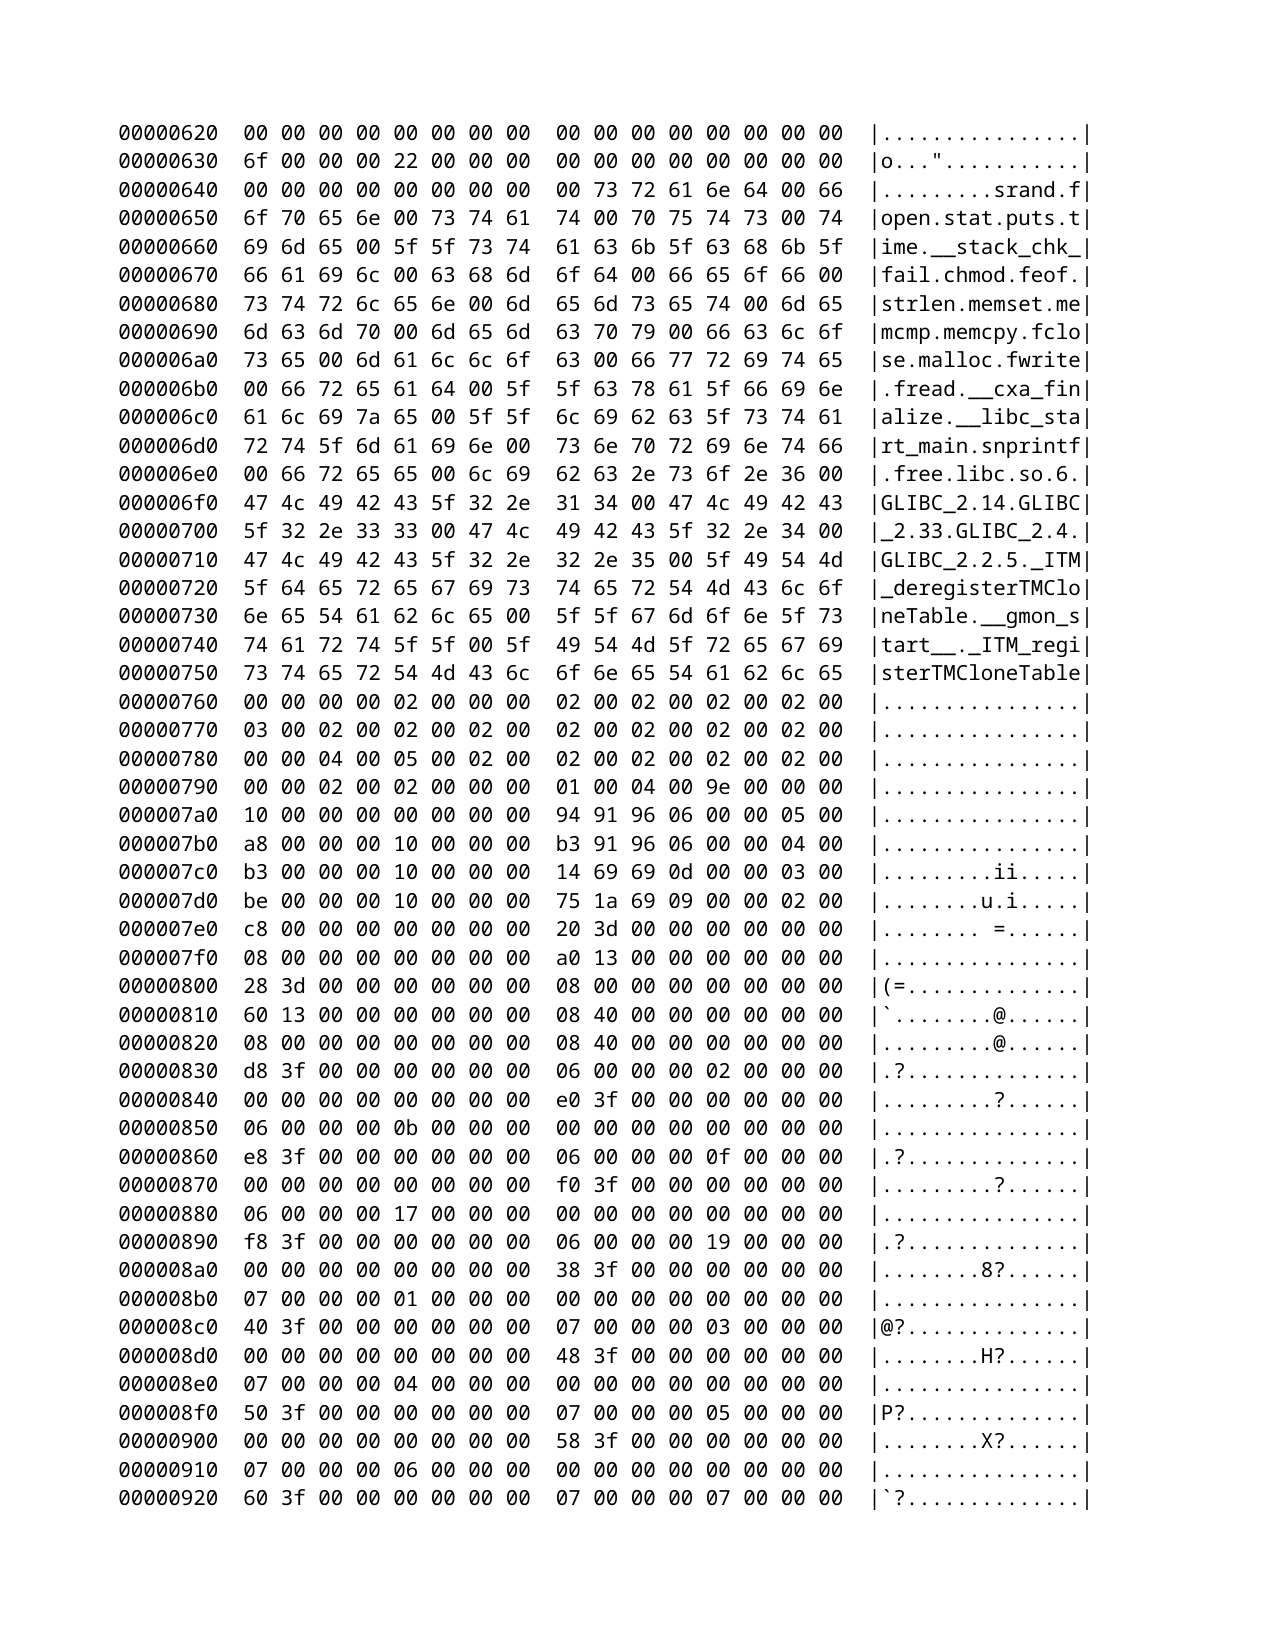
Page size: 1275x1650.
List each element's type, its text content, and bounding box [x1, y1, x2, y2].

text 00000720 5f 64 65 72 65 67 69 73 74 65 72 54 4d 43 6c 6f |_deregisterTMClo| [118, 573, 1157, 602]
text 00000860 e8 3f 00 00 00 00 00 00 06 00 00 00 0f 00 00 00 |.?..............| [118, 1142, 1157, 1170]
text 000006e0 00 66 72 65 65 00 6c 69 62 63 2e 73 6f 2e 36 00 |.free.libc.so.6.| [118, 459, 1157, 488]
text 000007f0 08 00 00 00 00 00 00 00 a0 13 00 00 00 00 00 00 |................| [118, 943, 1157, 971]
text 00000660 69 6d 65 00 5f 5f 73 74 61 63 6b 5f 63 68 6b 5f |ime.__stack_chk_| [118, 232, 1157, 260]
text 00000640 00 00 00 00 00 00 00 00 00 73 72 61 6e 64 00 66 |.........srand.f| [118, 175, 1157, 203]
text 00000810 60 13 00 00 00 00 00 00 08 40 00 00 00 00 00 00 |`........@......| [118, 1000, 1157, 1028]
text 000008c0 40 3f 00 00 00 00 00 00 07 00 00 00 03 00 00 00 |@?..............| [118, 1312, 1157, 1341]
text 00000730 6e 65 54 61 62 6c 65 00 5f 5f 67 6d 6f 6e 5f 73 |neTable.__gmon_s| [118, 602, 1157, 630]
text 000008d0 00 00 00 00 00 00 00 00 48 3f 00 00 00 00 00 00 |........H?......| [118, 1341, 1157, 1369]
text 00000800 28 3d 00 00 00 00 00 00 08 00 00 00 00 00 00 00 |(=..............| [118, 971, 1157, 1000]
text 00000770 03 00 02 00 02 00 02 00 02 00 02 00 02 00 02 00 |................| [118, 715, 1157, 744]
text 00000910 07 00 00 00 06 00 00 00 00 00 00 00 00 00 00 00 |................| [118, 1455, 1157, 1483]
text 000007b0 a8 00 00 00 10 00 00 00 b3 91 96 06 00 00 04 00 |................| [118, 829, 1157, 857]
text 000008e0 07 00 00 00 04 00 00 00 00 00 00 00 00 00 00 00 |................| [118, 1369, 1157, 1398]
text 00000710 47 4c 49 42 43 5f 32 2e 32 2e 35 00 5f 49 54 4d |GLIBC_2.2.5._ITM| [118, 545, 1157, 573]
text 00000680 73 74 72 6c 65 6e 00 6d 65 6d 73 65 74 00 6d 65 |strlen.memset.me| [118, 289, 1157, 317]
text 00000650 6f 70 65 6e 00 73 74 61 74 00 70 75 74 73 00 74 |open.stat.puts.t| [118, 203, 1157, 232]
text 00000740 74 61 72 74 5f 5f 00 5f 49 54 4d 5f 72 65 67 69 |tart__._ITM_regi| [118, 630, 1157, 658]
text 00000900 00 00 00 00 00 00 00 00 58 3f 00 00 00 00 00 00 |........X?......| [118, 1426, 1157, 1455]
text 000007d0 be 00 00 00 10 00 00 00 75 1a 69 09 00 00 02 00 |........u.i.....| [118, 886, 1157, 914]
text 00000760 00 00 00 00 02 00 00 00 02 00 02 00 02 00 02 00 |................| [118, 687, 1157, 715]
text 00000840 00 00 00 00 00 00 00 00 e0 3f 00 00 00 00 00 00 |.........?......| [118, 1085, 1157, 1113]
text 000008b0 07 00 00 00 01 00 00 00 00 00 00 00 00 00 00 00 |................| [118, 1284, 1157, 1312]
text 000006a0 73 65 00 6d 61 6c 6c 6f 63 00 66 77 72 69 74 65 |se.malloc.fwrite| [118, 346, 1157, 374]
text 00000620 00 00 00 00 00 00 00 00 00 00 00 00 00 00 00 00 |................| [118, 118, 1157, 147]
text 00000880 06 00 00 00 17 00 00 00 00 00 00 00 00 00 00 00 |................| [118, 1199, 1157, 1227]
text 00000890 f8 3f 00 00 00 00 00 00 06 00 00 00 19 00 00 00 |.?..............| [118, 1227, 1157, 1256]
text 000006c0 61 6c 69 7a 65 00 5f 5f 6c 69 62 63 5f 73 74 61 |alize.__libc_sta| [118, 402, 1157, 431]
text 00000750 73 74 65 72 54 4d 43 6c 6f 6e 65 54 61 62 6c 65 |sterTMCloneTable| [118, 658, 1157, 687]
text 000007e0 c8 00 00 00 00 00 00 00 20 3d 00 00 00 00 00 00 |........ =......| [118, 914, 1157, 943]
text 00000820 08 00 00 00 00 00 00 00 08 40 00 00 00 00 00 00 |.........@......| [118, 1028, 1157, 1057]
text 00000780 00 00 04 00 05 00 02 00 02 00 02 00 02 00 02 00 |................| [118, 744, 1157, 772]
text 00000690 6d 63 6d 70 00 6d 65 6d 63 70 79 00 66 63 6c 6f |mcmp.memcpy.fclo| [118, 317, 1157, 346]
text 00000830 d8 3f 00 00 00 00 00 00 06 00 00 00 02 00 00 00 |.?..............| [118, 1057, 1157, 1085]
text 000007c0 b3 00 00 00 10 00 00 00 14 69 69 0d 00 00 03 00 |.........ii.....| [118, 857, 1157, 886]
text 000006b0 00 66 72 65 61 64 00 5f 5f 63 78 61 5f 66 69 6e |.fread.__cxa_fin| [118, 374, 1157, 402]
text 00000670 66 61 69 6c 00 63 68 6d 6f 64 00 66 65 6f 66 00 |fail.chmod.feof.| [118, 260, 1157, 289]
text 000006f0 47 4c 49 42 43 5f 32 2e 31 34 00 47 4c 49 42 43 |GLIBC_2.14.GLIBC| [118, 488, 1157, 516]
text 00000790 00 00 02 00 02 00 00 00 01 00 04 00 9e 00 00 00 |................| [118, 772, 1157, 801]
text 000007a0 10 00 00 00 00 00 00 00 94 91 96 06 00 00 05 00 |................| [118, 801, 1157, 829]
text 00000700 5f 32 2e 33 33 00 47 4c 49 42 43 5f 32 2e 34 00 |_2.33.GLIBC_2.4.| [118, 516, 1157, 545]
text 000008f0 50 3f 00 00 00 00 00 00 07 00 00 00 05 00 00 00 |P?..............| [118, 1398, 1157, 1426]
text 00000630 6f 00 00 00 22 00 00 00 00 00 00 00 00 00 00 00 |o..."...........| [118, 147, 1157, 175]
text 00000920 60 3f 00 00 00 00 00 00 07 00 00 00 07 00 00 00 |`?..............| [118, 1483, 1157, 1512]
text 00000850 06 00 00 00 0b 00 00 00 00 00 00 00 00 00 00 00 |................| [118, 1113, 1157, 1142]
text 000006d0 72 74 5f 6d 61 69 6e 00 73 6e 70 72 69 6e 74 66 |rt_main.snprintf| [118, 431, 1157, 459]
text 00000870 00 00 00 00 00 00 00 00 f0 3f 00 00 00 00 00 00 |.........?......| [118, 1170, 1157, 1199]
text 000008a0 00 00 00 00 00 00 00 00 38 3f 00 00 00 00 00 00 |........8?......| [118, 1256, 1157, 1284]
